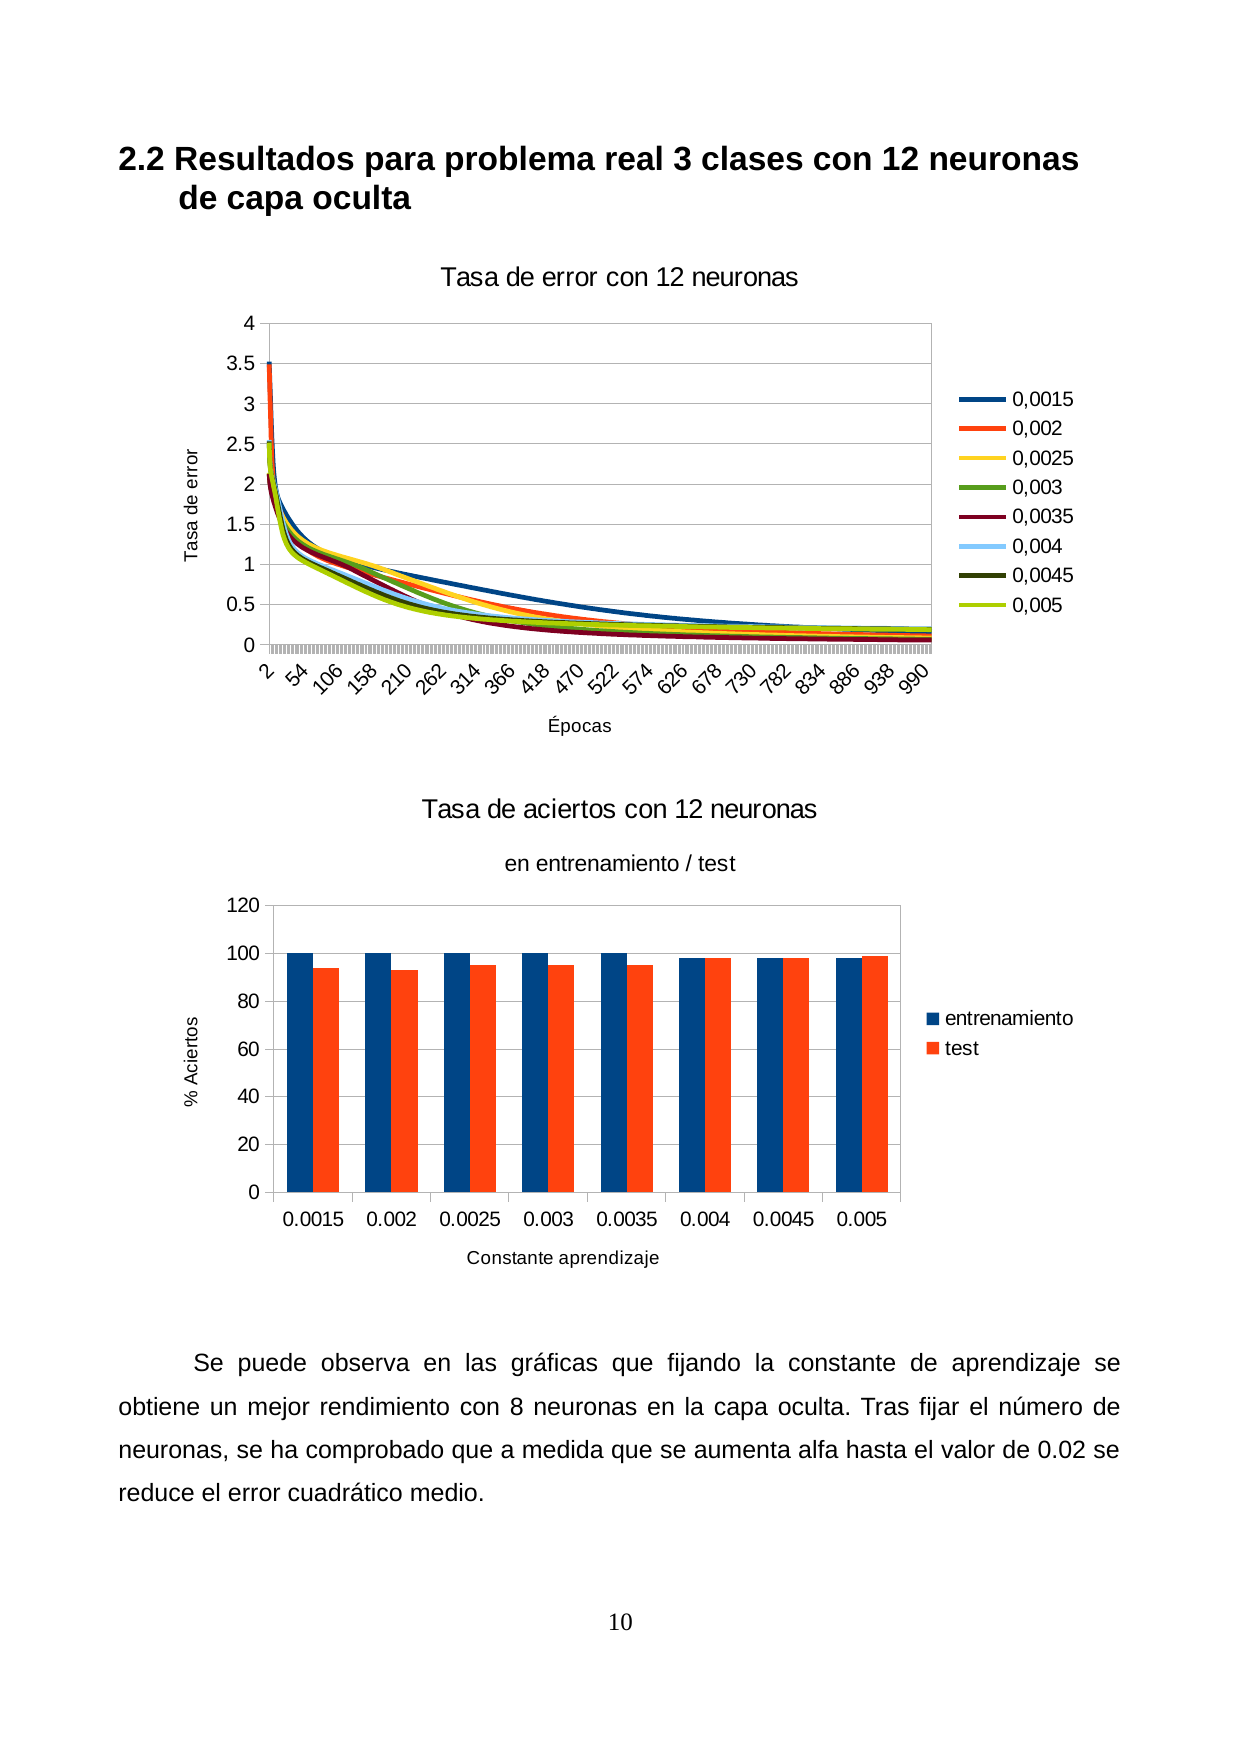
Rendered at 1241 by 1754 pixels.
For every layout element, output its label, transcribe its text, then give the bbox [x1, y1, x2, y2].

subtitle 2.2 Resultados para problema real 3 clases con 12 neuronas de capa oculta [118, 139, 1122, 216]
text Se puede observa en las gráficas que fijando la constante de aprendizaje se obtiene un mejor rendimiento con 8 neuronas en la capa oculta. Tras fijar el número de neuronas, se ha comprobado que a medida que se aumenta alfa hasta el valor de 0.02 se reduce el error cuadrático medio. [118, 1348, 1122, 1507]
